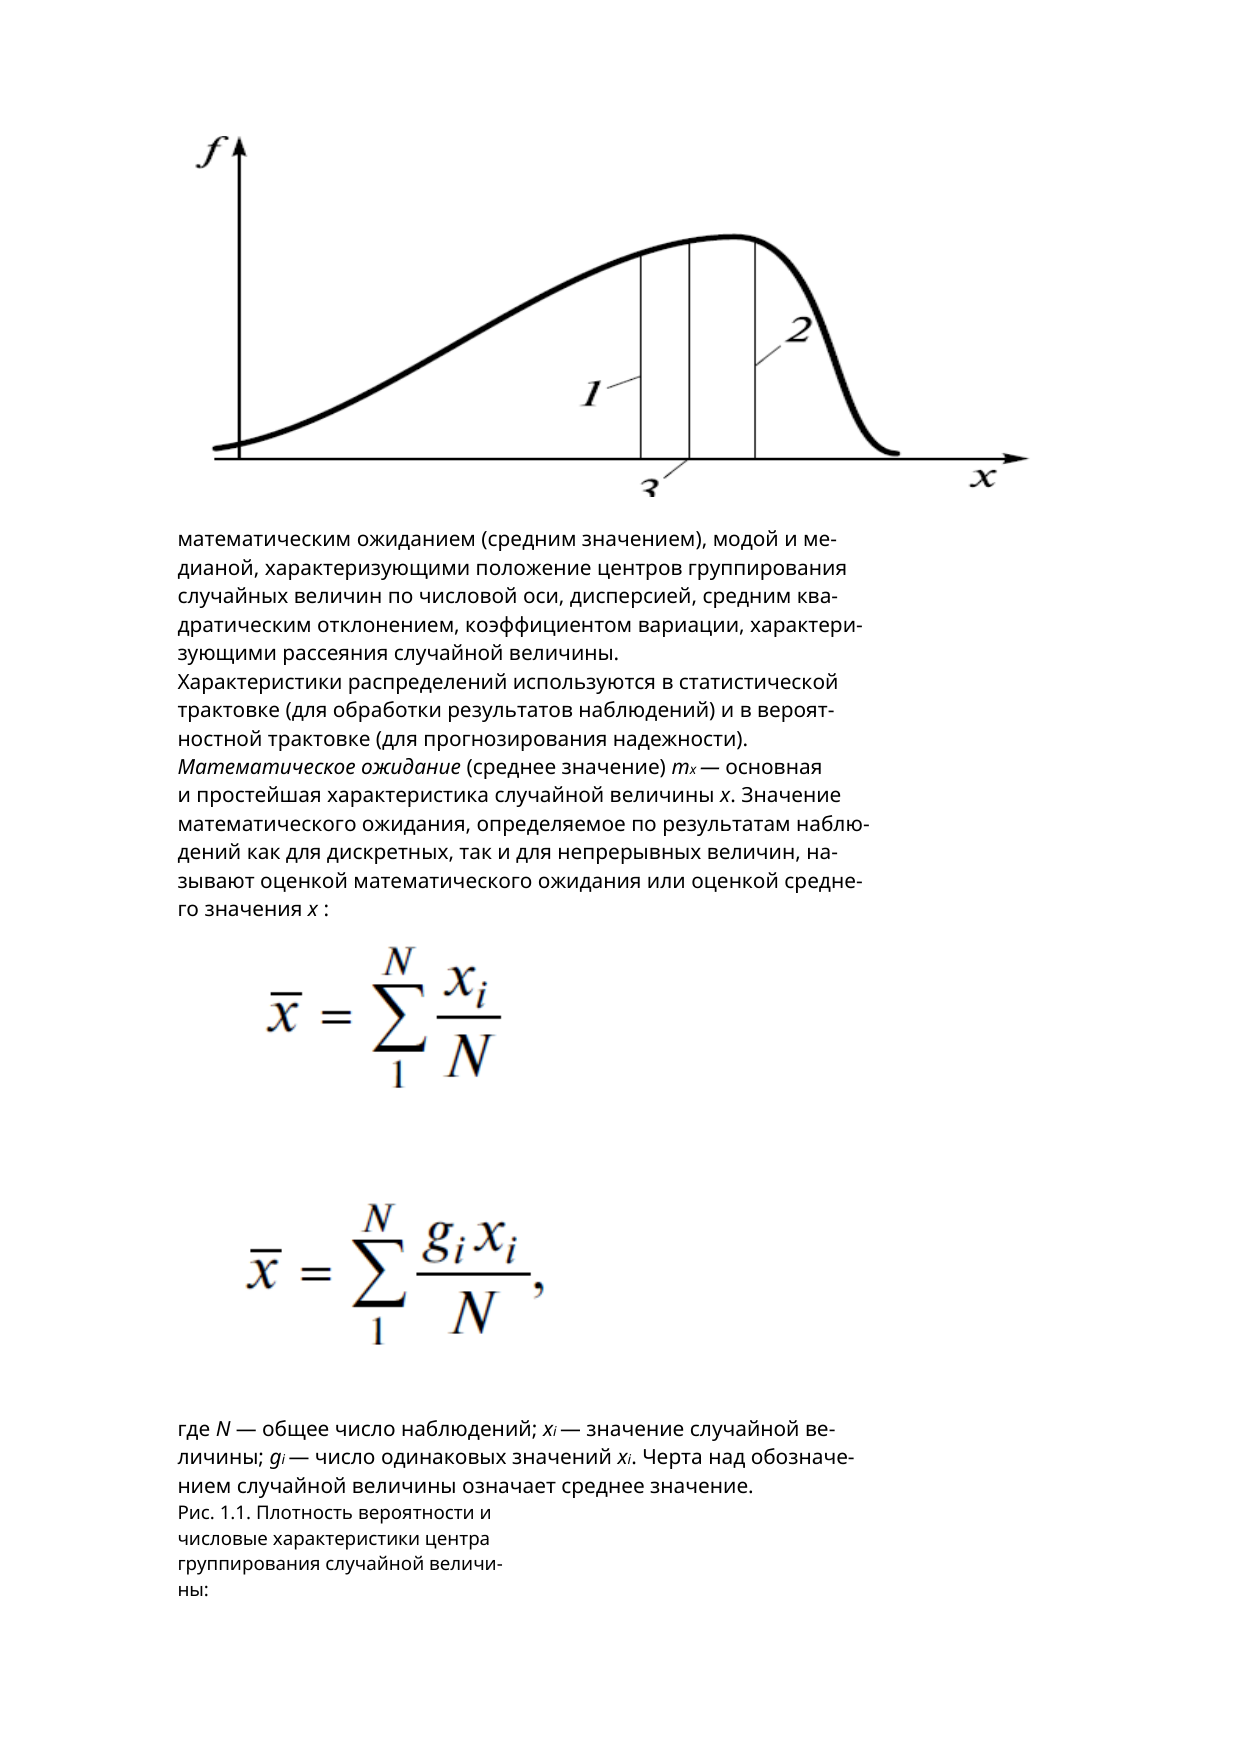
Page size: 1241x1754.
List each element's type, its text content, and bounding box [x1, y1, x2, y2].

text го значения x : [177, 894, 1152, 923]
text Рис. 1.1. Плотность вероятности и [177, 1499, 1152, 1525]
text зывают оценкой математического ожидания или оценкой средне- [177, 866, 1152, 894]
text где N — общее число наблюдений; xi — значение случайной ве- [177, 1414, 1152, 1442]
text дений как для дискретных, так и для непрерывных величин, на- [177, 837, 1152, 866]
text математическим ожиданием (средним значением), модой и ме- [177, 524, 1152, 553]
text зующими рассеяния случайной величины. [177, 638, 1152, 667]
text дианой, характеризующими положение центров группирования [177, 553, 1152, 581]
text случайных величин по числовой оси, дисперсией, средним ква- [177, 581, 1152, 610]
text ны: [177, 1576, 1152, 1601]
text дратическим отклонением, коэффициентом вариации, характери- [177, 610, 1152, 638]
text группирования случайной величи- [177, 1550, 1152, 1576]
text трактовке (для обработки результатов наблюдений) и в вероят- [177, 695, 1152, 724]
text нием случайной величины означает среднее значение. [177, 1471, 1152, 1499]
text и простейшая характеристика случайной величины х. Значение [177, 781, 1152, 809]
text Характеристики распределений используются в статистической [177, 667, 1152, 695]
text Математическое ожидание (среднее значение) mx — основная [177, 752, 1152, 781]
text личины; gi — число одинаковых значений xi. Черта над обозначе- [177, 1442, 1152, 1471]
text ностной трактовке (для прогнозирования надежности). [177, 724, 1152, 752]
text математического ожидания, определяемое по результатам наблю- [177, 809, 1152, 837]
text числовые характеристики центра [177, 1525, 1152, 1550]
